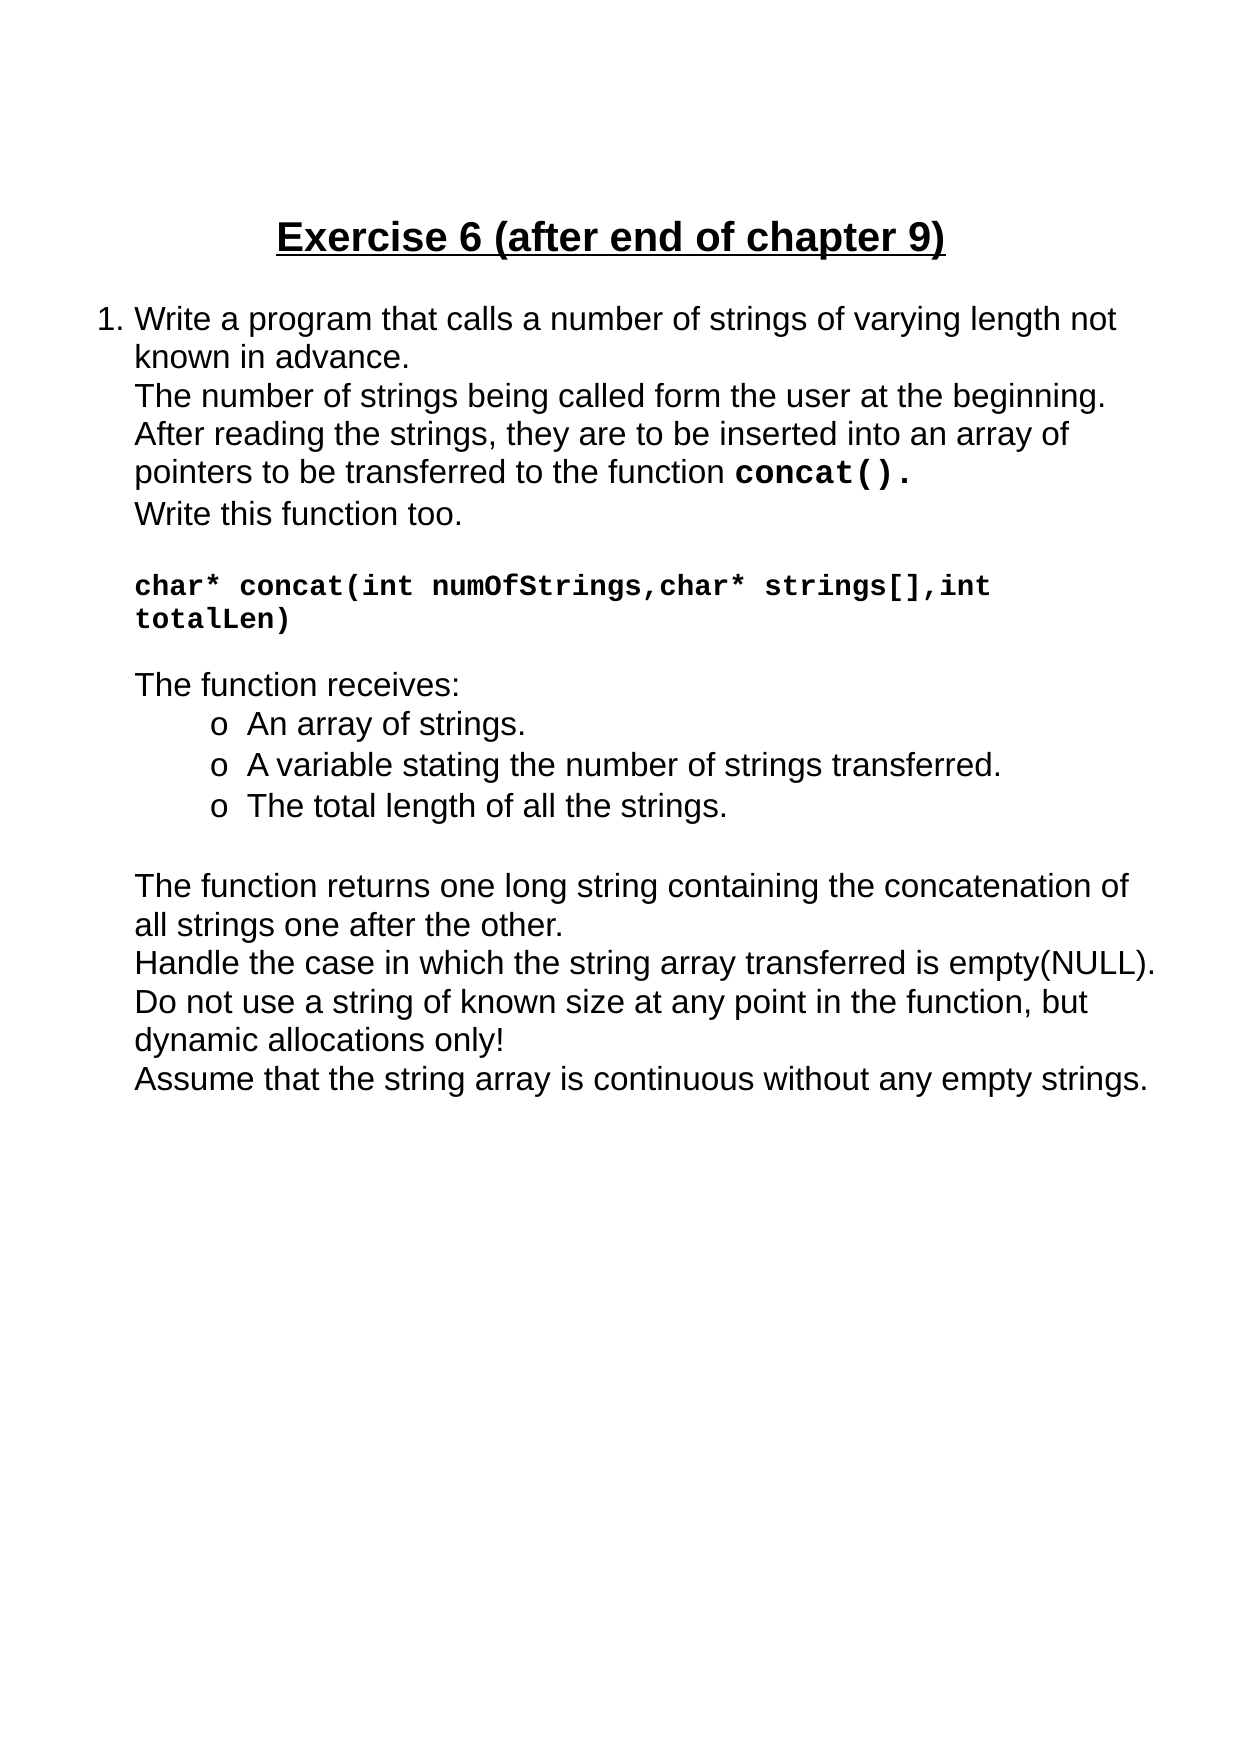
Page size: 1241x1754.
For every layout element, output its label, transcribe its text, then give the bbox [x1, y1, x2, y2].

text The number of strings being called form the user at the beginning. After reading the strings, they are to be inserted into an array of pointers to be transferred to the function concat(). [134, 376, 1162, 494]
list The total length of all the strings. [209, 786, 1162, 828]
text Handle the case in which the string array transferred is empty(NULL). Do not use a string of known size at any point in the function, but dynamic allocations only! Assume that the string array is continuous without any empty strings. [134, 943, 1162, 1097]
text Write this function too. char* concat(int numOfStrings,char* strings[],int totalLen) The function receives: [134, 494, 1162, 703]
list A variable stating the number of strings transferred. [209, 745, 1162, 786]
list Write a program that calls a number of strings of varying length not known in advance. [97, 299, 1162, 376]
text The function returns one long string containing the concatenation of all strings one after the other. [134, 866, 1162, 943]
text Exercise 6 (after end of chapter 9) [59, 136, 1162, 260]
list An array of strings. [209, 703, 1162, 745]
